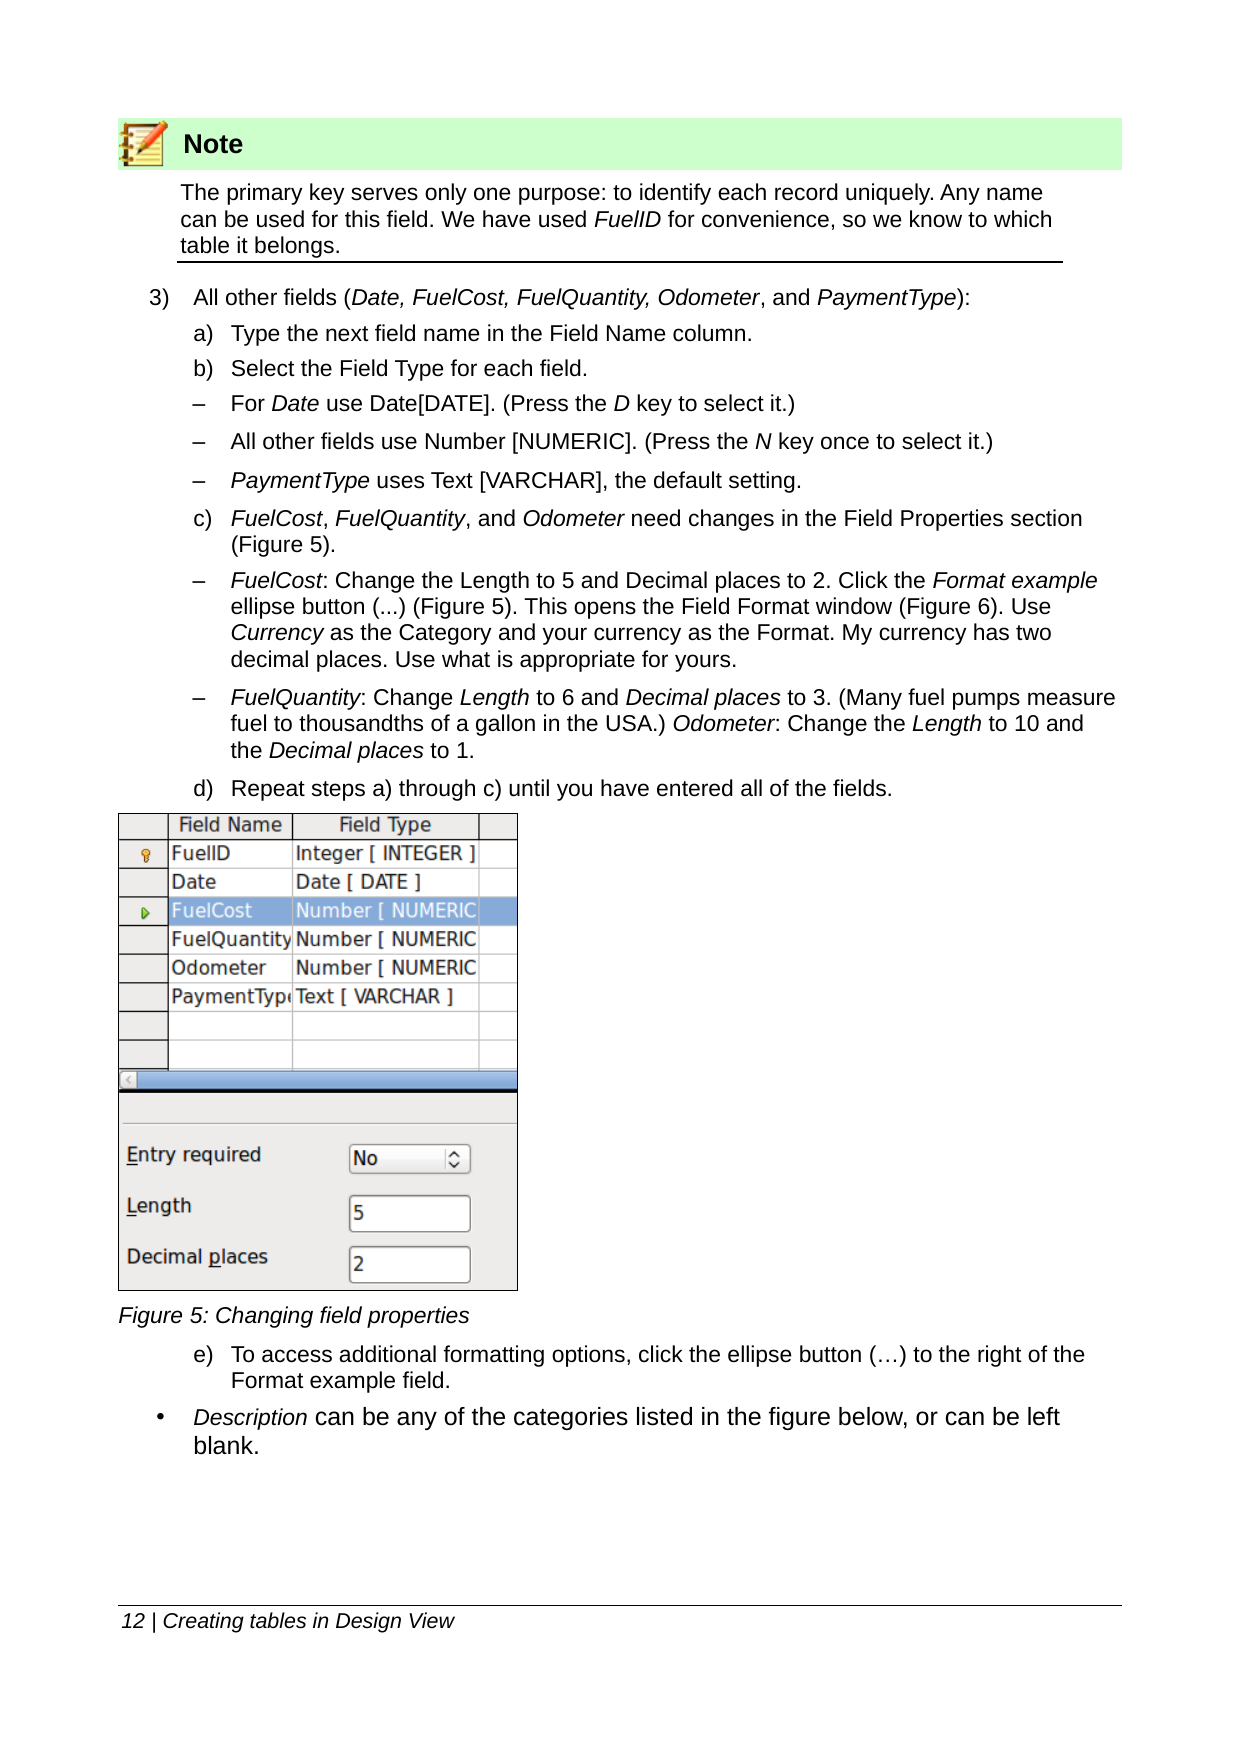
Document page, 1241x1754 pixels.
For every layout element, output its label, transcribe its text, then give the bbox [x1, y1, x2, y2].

list All other fields (Date, FuelCost, FuelQuantity, Odometer, and PaymentType): [169, 284, 1122, 311]
list For Date use Date[DATE]. (Press the D key to select it.) [192, 390, 1122, 416]
list FuelCost, FuelQuantity, and Odometer need changes in the Field Properties section (Figure 5). [193, 505, 1122, 558]
list PaymentType uses Text [VARCHAR], the default setting. [192, 467, 1122, 493]
list All other fields use Number [NUMERIC]. (Press the N key once to select it.) [192, 428, 1122, 455]
text The primary key serves only one purpose: to identify each record uniquely. Any name can be used for this field. We have used FuelID for convenience, so we know to which table it belongs. [177, 176, 1063, 261]
list FuelCost: Change the Length to 5 and Decimal places to 2. Click the Format example ellipse button (...) (Figure 5). This opens the Field Format window (Figure 6). Use Currency as the Category and your currency as the Format. My currency has two decimal places. Use what is appropriate for yours. [192, 567, 1122, 672]
text Figure 5: Changing field properties [118, 1302, 517, 1329]
list Type the next field name in the Field Name column. [193, 319, 1122, 346]
list Select the Field Type for each field. [193, 355, 1122, 381]
picture [119, 119, 170, 170]
list FuelQuantity: Change Length to 6 and Decimal places to 3. (Many fuel pumps measure fuel to thousandths of a gallon in the USA.) Odometer: Change the Length to 10 and the Decimal places to 1. [192, 684, 1122, 763]
list Repeat steps a) through c) until you have entered all of the fields. [193, 775, 1122, 801]
list Description can be any of the categories listed in the figure below, or can be left blank. [156, 1402, 1122, 1460]
subtitle Note [118, 118, 1122, 170]
picture [119, 814, 517, 1290]
list To access additional formatting options, click the ellipse button (…) to the right of the Format example field. [193, 1341, 1122, 1393]
